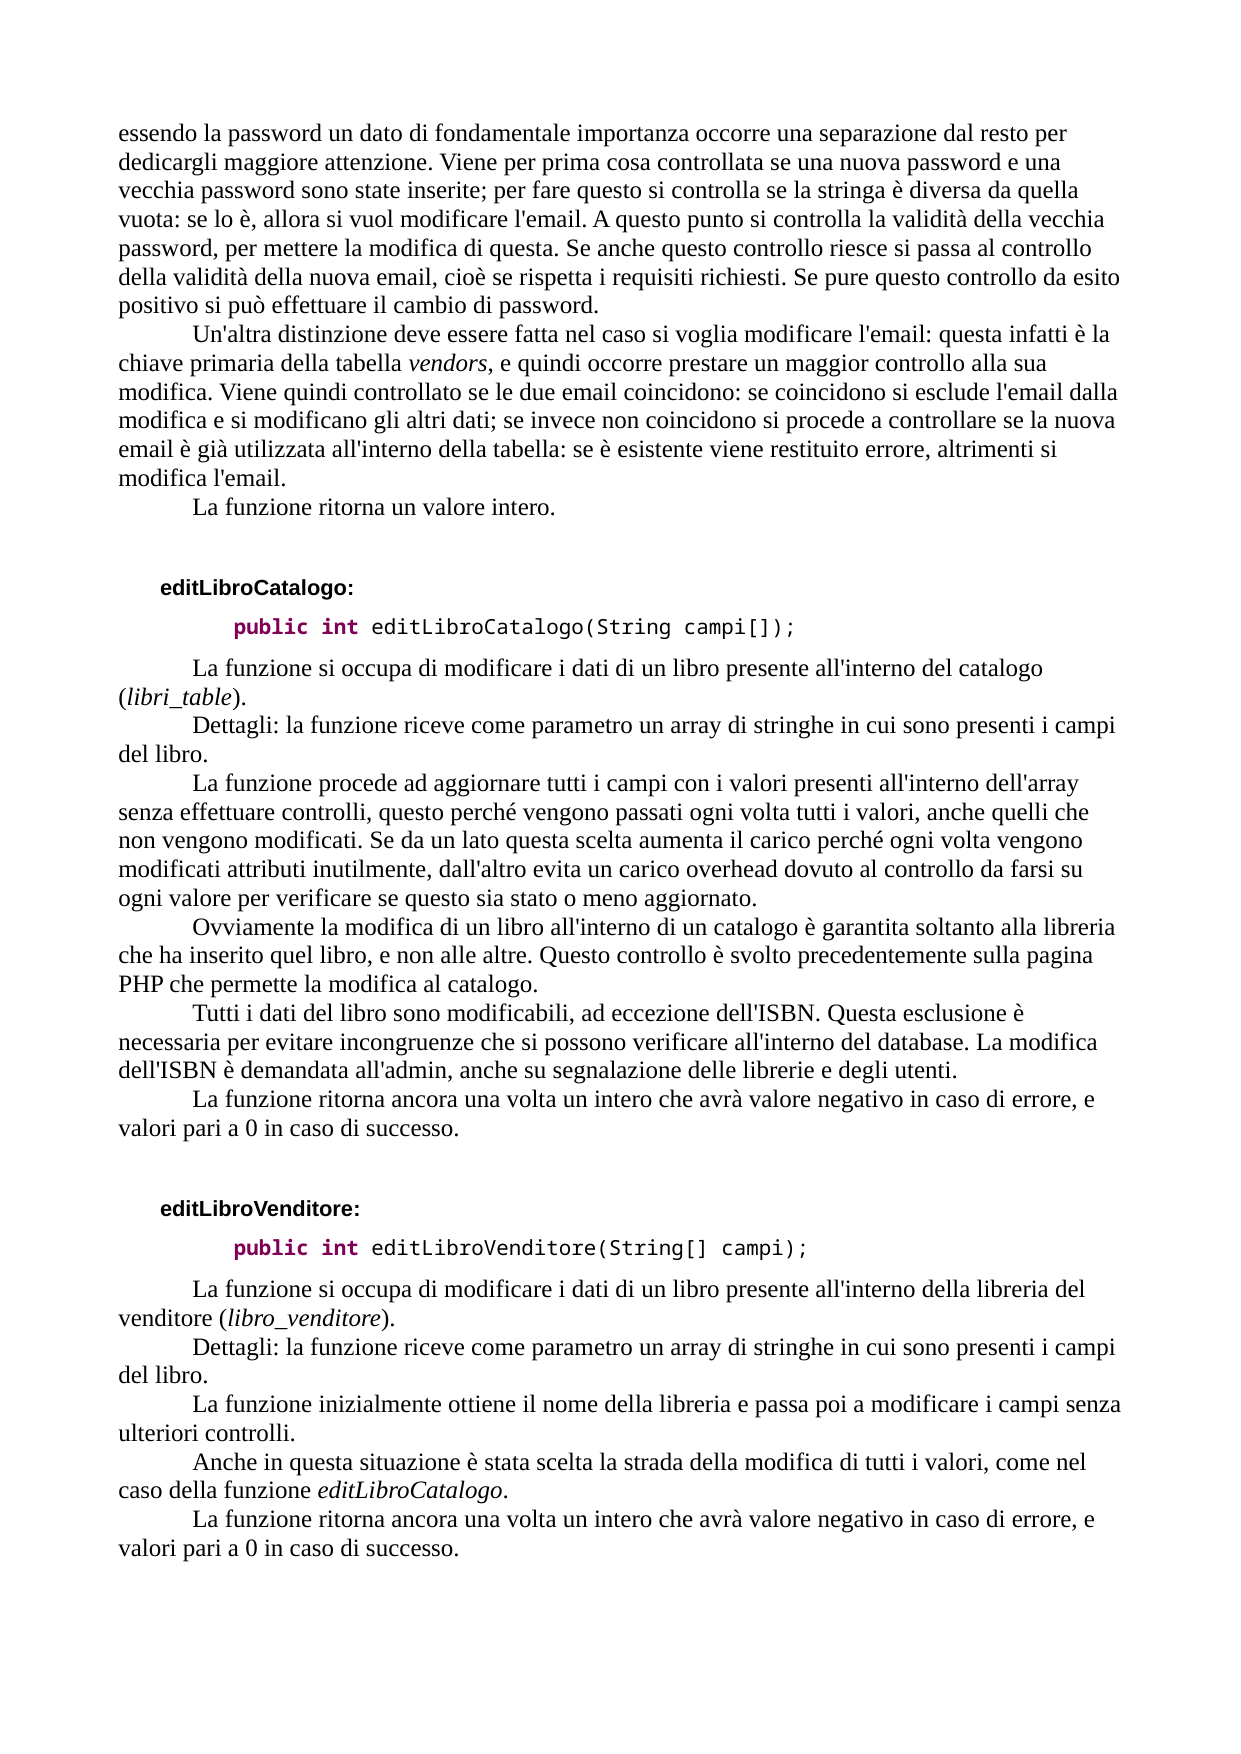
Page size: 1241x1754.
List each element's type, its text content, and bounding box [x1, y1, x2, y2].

subtitle editLibroVenditore: [160, 1196, 1122, 1221]
text La funzione si occupa di modificare i dati di un libro presente all'interno del catalogo (libri_table). [118, 653, 1122, 711]
text La funzione ritorna ancora una volta un intero che avrà valore negativo in caso di errore, e valori pari a 0 in caso di successo. [118, 1504, 1122, 1562]
text La funzione si occupa di modificare i dati di un libro presente all'interno della libreria del venditore (libro_venditore). [118, 1274, 1122, 1332]
text Tutti i dati del libro sono modificabili, ad eccezione dell'ISBN. Questa esclusione è necessaria per evitare incongruenze che si possono verificare all'interno del database. La modifica dell'ISBN è demandata all'admin, anche su segnalazione delle librerie e degli utenti. [118, 998, 1122, 1084]
text La funzione ritorna un valore intero. [118, 492, 1122, 521]
text essendo la password un dato di fondamentale importanza occorre una separazione dal resto per dedicargli maggiore attenzione. Viene per prima cosa controllata se una nuova password e una vecchia password sono state inserite; per fare questo si controlla se la stringa è diversa da quella vuota: se lo è, allora si vuol modificare l'email. A questo punto si controlla la validità della vecchia password, per mettere la modifica di questa. Se anche questo controllo riesce si passa al controllo della validità della nuova email, cioè se rispetta i requisiti richiesti. Se pure questo controllo da esito positivo si può effettuare il cambio di password. [118, 118, 1122, 319]
text public int editLibroCatalogo(String campi[]); [233, 612, 1122, 641]
text Dettagli: la funzione riceve come parametro un array di stringhe in cui sono presenti i campi del libro. [118, 711, 1122, 768]
text Ovviamente la modifica di un libro all'interno di un catalogo è garantita soltanto alla libreria che ha inserito quel libro, e non alle altre. Questo controllo è svolto precedentemente sulla pagina PHP che permette la modifica al catalogo. [118, 912, 1122, 998]
text Dettagli: la funzione riceve come parametro un array di stringhe in cui sono presenti i campi del libro. [118, 1332, 1122, 1389]
text La funzione procede ad aggiornare tutti i campi con i valori presenti all'interno dell'array senza effettuare controlli, questo perché vengono passati ogni volta tutti i valori, anche quelli che non vengono modificati. Se da un lato questa scelta aumenta il carico perché ogni volta vengono modificati attributi inutilmente, dall'altro evita un carico overhead dovuto al controllo da farsi su ogni valore per verificare se questo sia stato o meno aggiornato. [118, 768, 1122, 912]
text La funzione inizialmente ottiene il nome della libreria e passa poi a modificare i campi senza ulteriori controlli. [118, 1389, 1122, 1447]
text Anche in questa situazione è stata scelta la strada della modifica di tutti i valori, come nel caso della funzione editLibroCatalogo. [118, 1447, 1122, 1504]
text Un'altra distinzione deve essere fatta nel caso si voglia modificare l'email: questa infatti è la chiave primaria della tabella vendors, e quindi occorre prestare un maggior controllo alla sua modifica. Viene quindi controllato se le due email coincidono: se coincidono si esclude l'email dalla modifica e si modificano gli altri dati; se invece non coincidono si procede a controllare se la nuova email è già utilizzata all'interno della tabella: se è esistente viene restituito errore, altrimenti si modifica l'email. [118, 319, 1122, 492]
text La funzione ritorna ancora una volta un intero che avrà valore negativo in caso di errore, e valori pari a 0 in caso di successo. [118, 1084, 1122, 1142]
text public int editLibroVenditore(String[] campi); [233, 1233, 1122, 1262]
subtitle editLibroCatalogo: [160, 574, 1122, 599]
